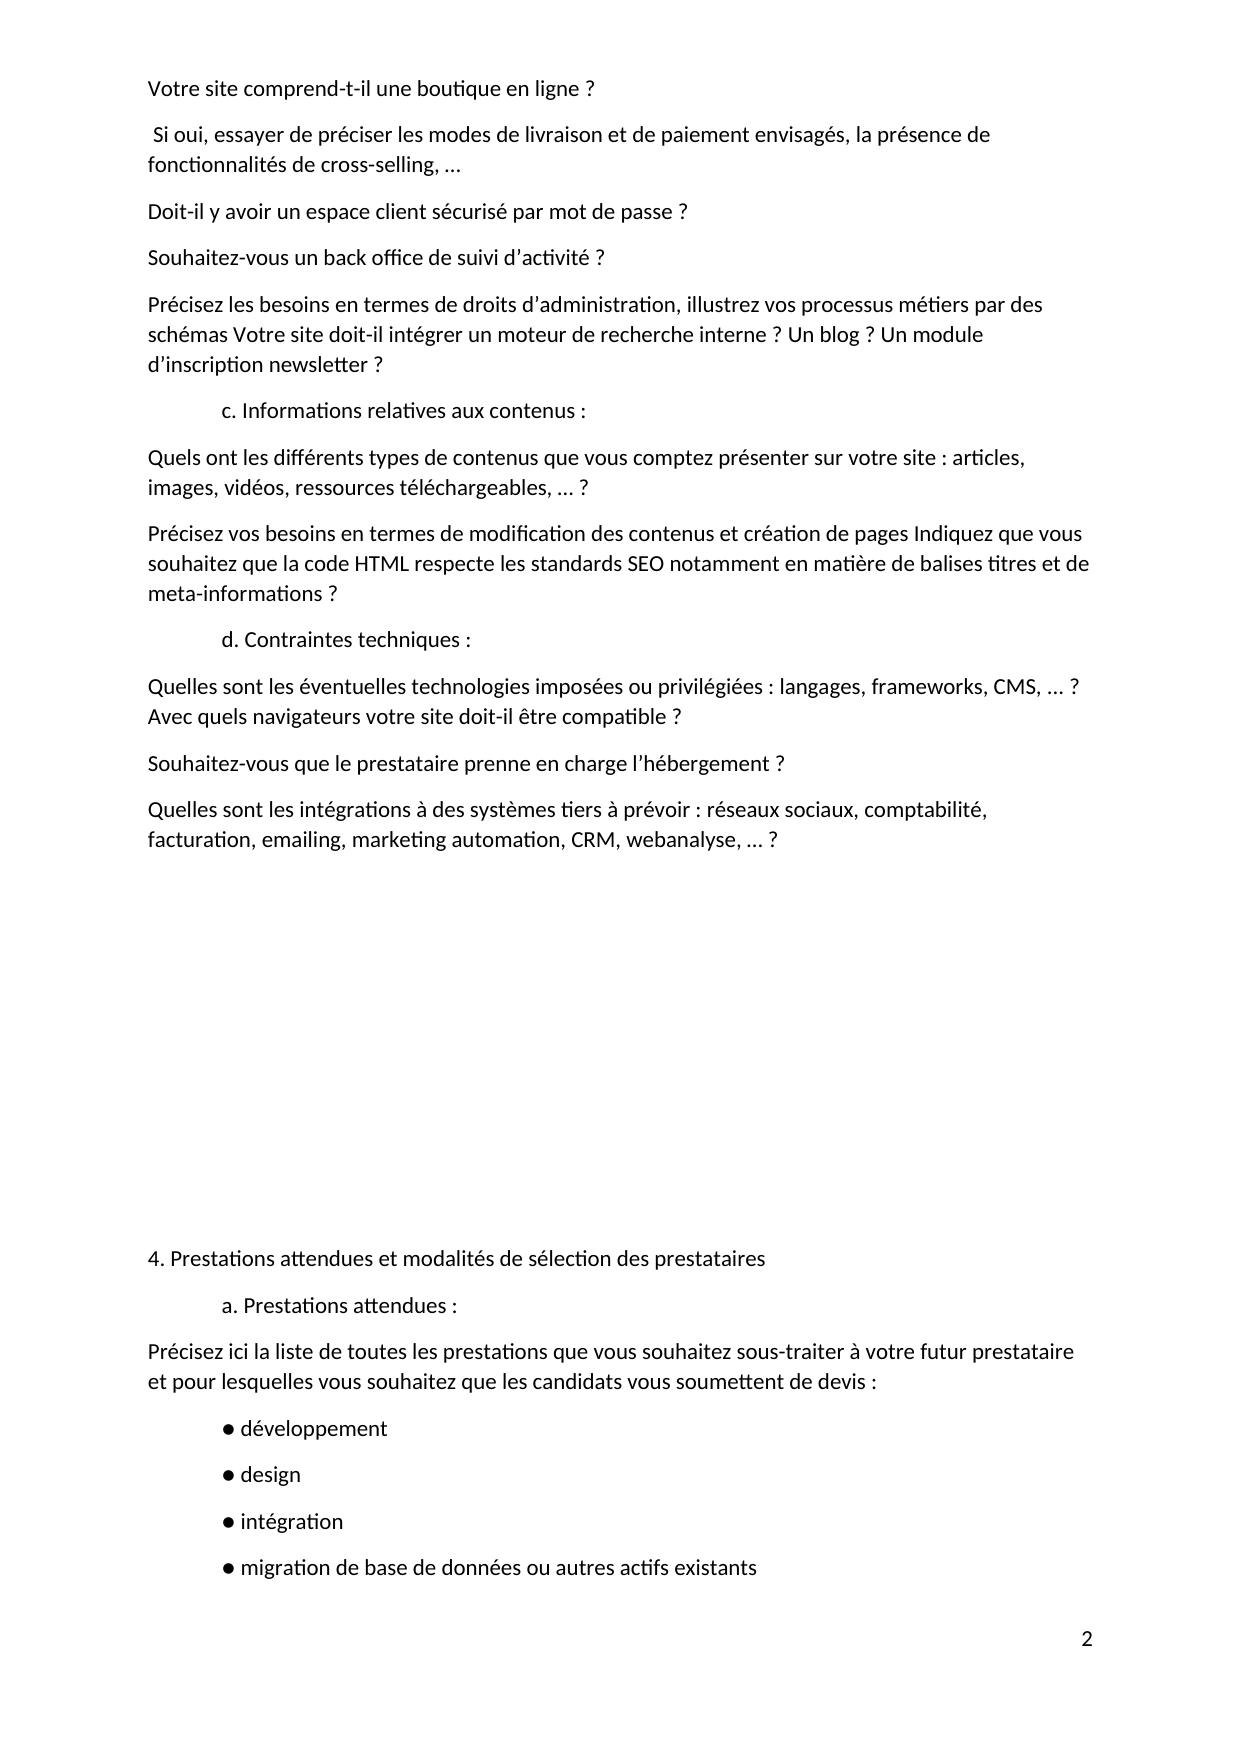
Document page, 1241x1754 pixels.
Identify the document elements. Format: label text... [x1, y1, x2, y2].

text Doit-il y avoir un espace client sécurisé par mot de passe ? [148, 197, 1093, 225]
text c. Informations relatives aux contenus : [148, 396, 1093, 424]
text Si oui, essayer de préciser les modes de livraison et de paiement envisagés, la présence de fonctionnalités de cross-selling, … [148, 120, 1093, 178]
text Souhaitez-vous que le prestataire prenne en charge l’hébergement ? [148, 749, 1093, 777]
text Quelles sont les éventuelles technologies imposées ou privilégiées : langages, frameworks, CMS, ... ? Avec quels navigateurs votre site doit-il être compatible ? [148, 672, 1093, 730]
text Précisez les besoins en termes de droits d’administration, illustrez vos processus métiers par des schémas Votre site doit-il intégrer un moteur de recherche interne ? Un blog ? Un module d’inscription newsletter ? [148, 290, 1093, 378]
text ● développement [148, 1414, 1093, 1442]
text Précisez vos besoins en termes de modification des contenus et création de pages Indiquez que vous souhaitez que la code HTML respecte les standards SEO notamment en matière de balises titres et de meta-informations ? [148, 519, 1093, 607]
text Souhaitez-vous un back office de suivi d’activité ? [148, 243, 1093, 271]
text Quelles sont les intégrations à des systèmes tiers à prévoir : réseaux sociaux, comptabilité, facturation, emailing, marketing automation, CRM, webanalyse, … ? [148, 795, 1093, 853]
text Précisez ici la liste de toutes les prestations que vous souhaitez sous-traiter à votre futur prestataire et pour lesquelles vous souhaitez que les candidats vous soumettent de devis : [148, 1337, 1093, 1395]
text a. Prestations attendues : [148, 1291, 1093, 1319]
text Quels ont les différents types de contenus que vous comptez présenter sur votre site : articles, images, vidéos, ressources téléchargeables, … ? [148, 443, 1093, 501]
text ● migration de base de données ou autres actifs existants [148, 1553, 1093, 1581]
text d. Contraintes techniques : [148, 626, 1093, 654]
text Votre site comprend-t-il une boutique en ligne ? [148, 74, 1093, 102]
text ● design [148, 1460, 1093, 1488]
text ● intégration [148, 1507, 1093, 1535]
text 4. Prestations attendues et modalités de sélection des prestataires [148, 1244, 1093, 1272]
